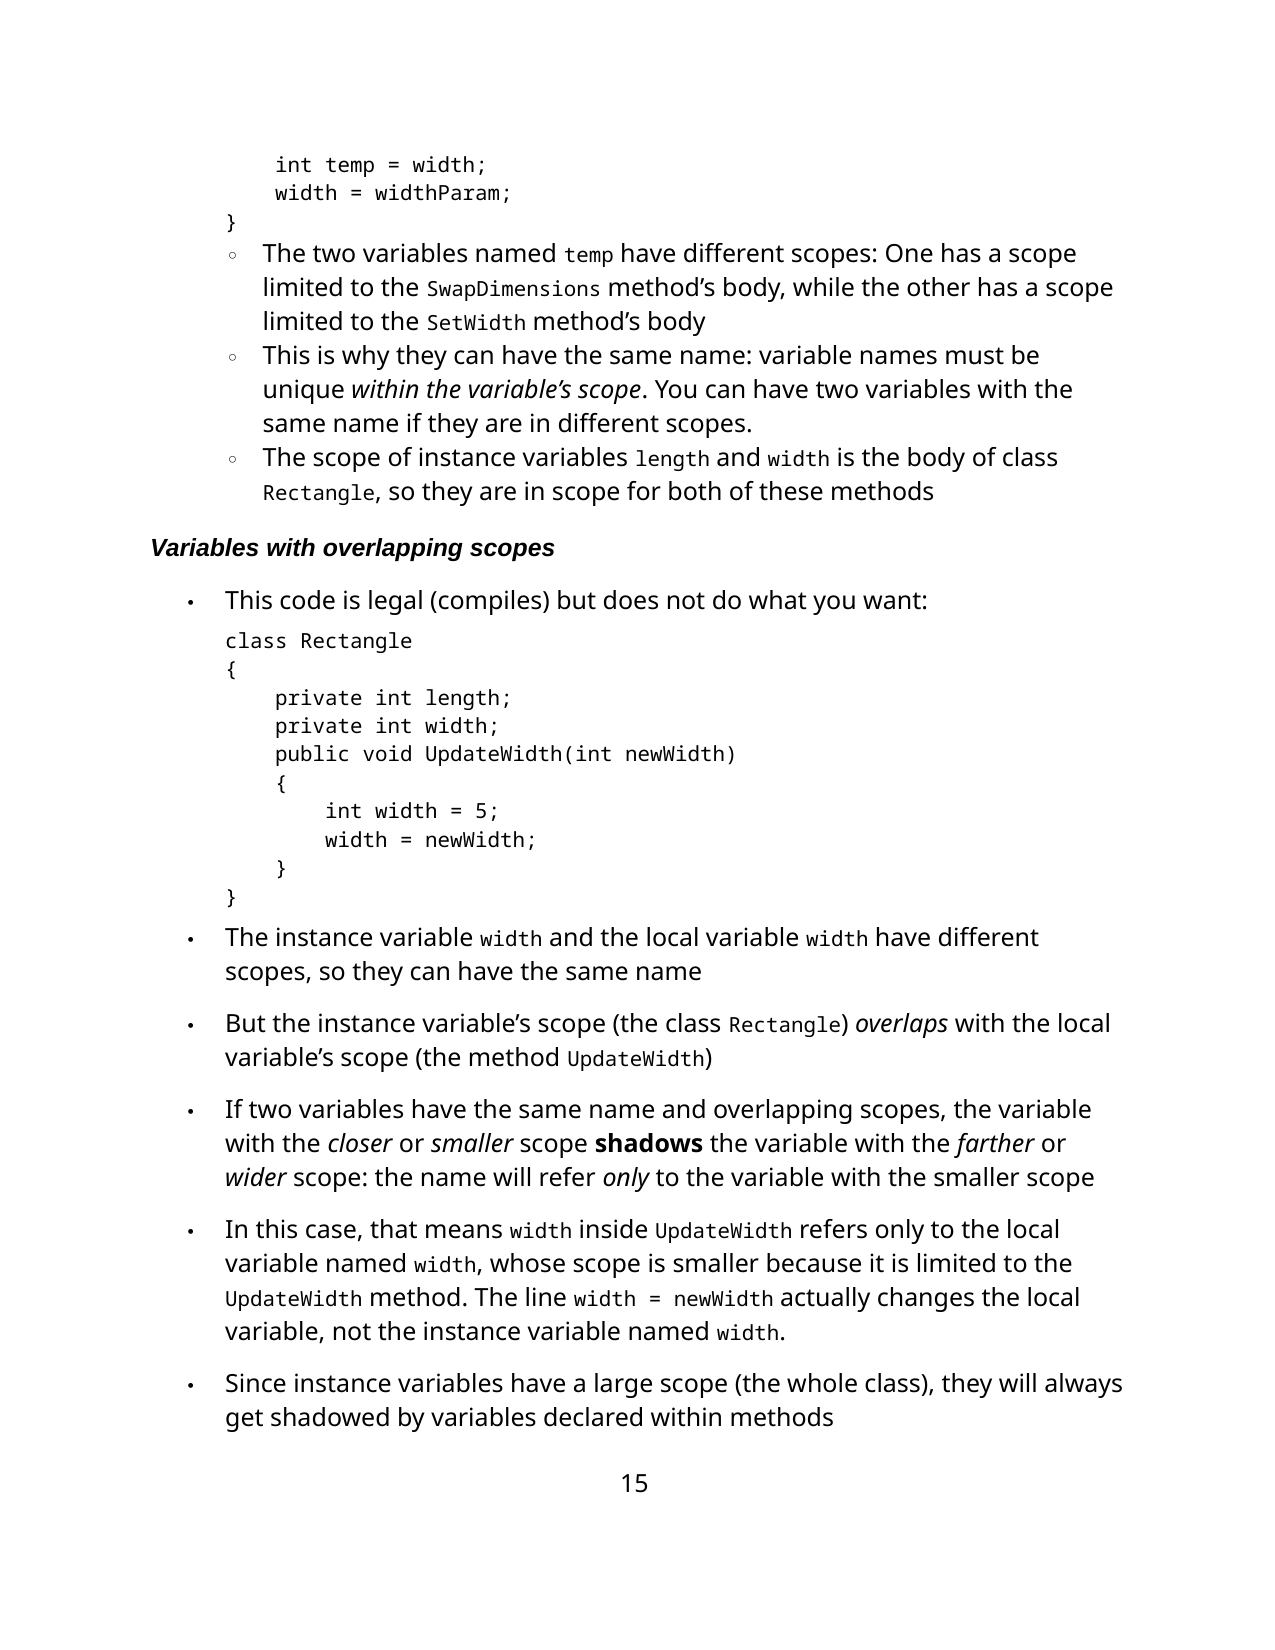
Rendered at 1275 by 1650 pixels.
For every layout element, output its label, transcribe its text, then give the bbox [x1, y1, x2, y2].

list The scope of instance variables length and width is the body of class Rectangle, so they are in scope for both of these methods [225, 440, 1125, 508]
list In this case, that means width inside UpdateWidth refers only to the local variable named width, whose scope is smaller because it is limited to the UpdateWidth method. The line width = newWidth actually changes the local variable, not the instance variable named width. [187, 1211, 1125, 1348]
list } [187, 853, 1125, 882]
list Since instance variables have a large scope (the whole class), they will always get shadowed by variables declared within methods [187, 1366, 1125, 1434]
list int width = 5; [187, 796, 1125, 825]
list The instance variable width and the local variable width have different scopes, so they can have the same name [187, 919, 1125, 987]
list The two variables named temp have different scopes: One has a scope limited to the SwapDimensions method’s body, while the other has a scope limited to the SetWidth method’s body [225, 235, 1125, 337]
list { [187, 768, 1125, 796]
subtitle Variables with overlapping scopes [150, 533, 1125, 561]
list private int width; [187, 711, 1125, 739]
list int temp = width; [187, 150, 1125, 178]
list public void UpdateWidth(int newWidth) [187, 739, 1125, 768]
list width = newWidth; [187, 825, 1125, 853]
list class Rectangle [187, 626, 1125, 654]
list } [187, 207, 1125, 235]
list private int length; [187, 683, 1125, 711]
list { [187, 654, 1125, 683]
list } [187, 882, 1125, 910]
list But the instance variable’s scope (the class Rectangle) overlaps with the local variable’s scope (the method UpdateWidth) [187, 1005, 1125, 1073]
list This code is legal (compiles) but does not do what you want: [187, 583, 1125, 617]
list width = widthParam; [187, 178, 1125, 207]
list This is why they can have the same name: variable names must be unique within the variable’s scope. You can have two variables with the same name if they are in different scopes. [225, 337, 1125, 440]
list If two variables have the same name and overlapping scopes, the variable with the closer or smaller scope shadows the variable with the farther or wider scope: the name will refer only to the variable with the smaller scope [187, 1091, 1125, 1193]
